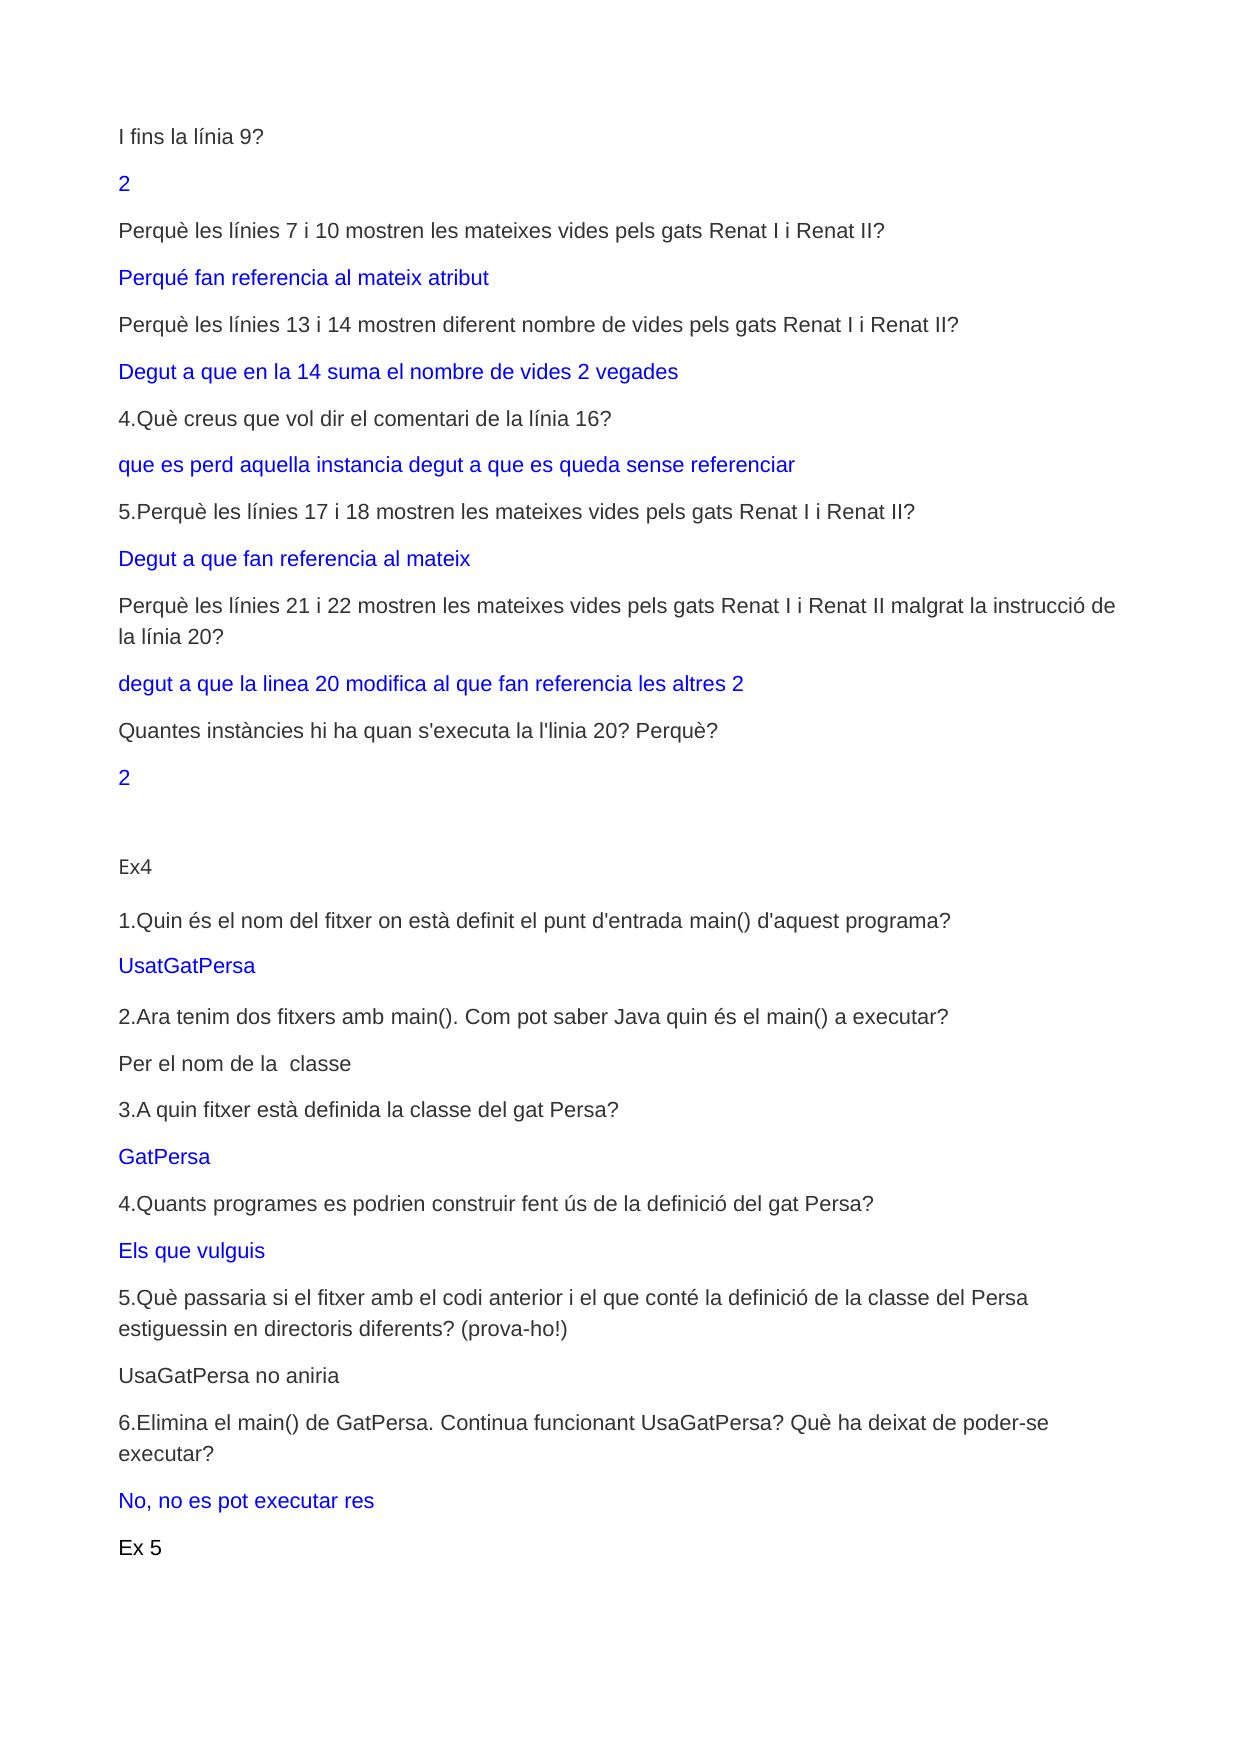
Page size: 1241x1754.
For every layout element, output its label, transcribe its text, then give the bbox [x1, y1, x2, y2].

list Ex 5 [118, 1529, 1122, 1560]
list Per el nom de la classe [118, 1044, 1122, 1076]
text Ex4 [118, 852, 1122, 880]
list que es perd aquella instancia degut a que es queda sense referenciar [118, 446, 1122, 477]
list 2 [118, 759, 1122, 790]
list 2.Ara tenim dos fitxers amb main(). Com pot saber Java quin és el main() a executar? [118, 997, 1122, 1029]
list Degut a que en la 14 suma el nombre de vides 2 vegades [118, 352, 1122, 384]
list 6.Elimina el main() de GatPersa. Continua funcionant UsaGatPersa? Què ha deixat de poder-se executar? [118, 1404, 1122, 1466]
list Perquè les línies 7 i 10 mostren les mateixes vides pels gats Renat I i Renat II? [118, 212, 1122, 243]
list 3.A quin fitxer està definida la classe del gat Persa? [118, 1091, 1122, 1122]
list GatPersa [118, 1138, 1122, 1169]
list I fins la línia 9? [118, 118, 1122, 149]
list 2 [118, 165, 1122, 196]
text UsatGatPersa [118, 953, 1122, 978]
list UsaGatPersa no aniria [118, 1357, 1122, 1388]
list 5.Què passaria si el fitxer amb el codi anterior i el que conté la definició de la classe del Persa estiguessin en directoris diferents? (prova-ho!) [118, 1279, 1122, 1341]
list No, no es pot executar res [118, 1482, 1122, 1513]
text 4.Quants programes es podrien construir fent ús de la definició del gat Persa? [118, 1185, 1122, 1216]
list degut a que la linea 20 modifica al que fan referencia les altres 2 [118, 665, 1122, 696]
list Perquè les línies 21 i 22 mostren les mateixes vides pels gats Renat I i Renat II malgrat la instrucció de la línia 20? [118, 587, 1122, 649]
text 1.Quin és el nom del fitxer on està definit el punt d'entrada main() d'aquest programa? [118, 908, 1122, 933]
text Els que vulguis [118, 1232, 1122, 1263]
list Perqué fan referencia al mateix atribut [118, 259, 1122, 290]
list Degut a que fan referencia al mateix [118, 540, 1122, 571]
list Perquè les línies 13 i 14 mostren diferent nombre de vides pels gats Renat I i Renat II? [118, 306, 1122, 337]
list Quantes instàncies hi ha quan s'executa la l'linia 20? Perquè? [118, 712, 1122, 743]
list Perquè les línies 17 i 18 mostren les mateixes vides pels gats Renat I i Renat II? [118, 493, 1122, 524]
list Què creus que vol dir el comentari de la línia 16? [118, 399, 1122, 431]
